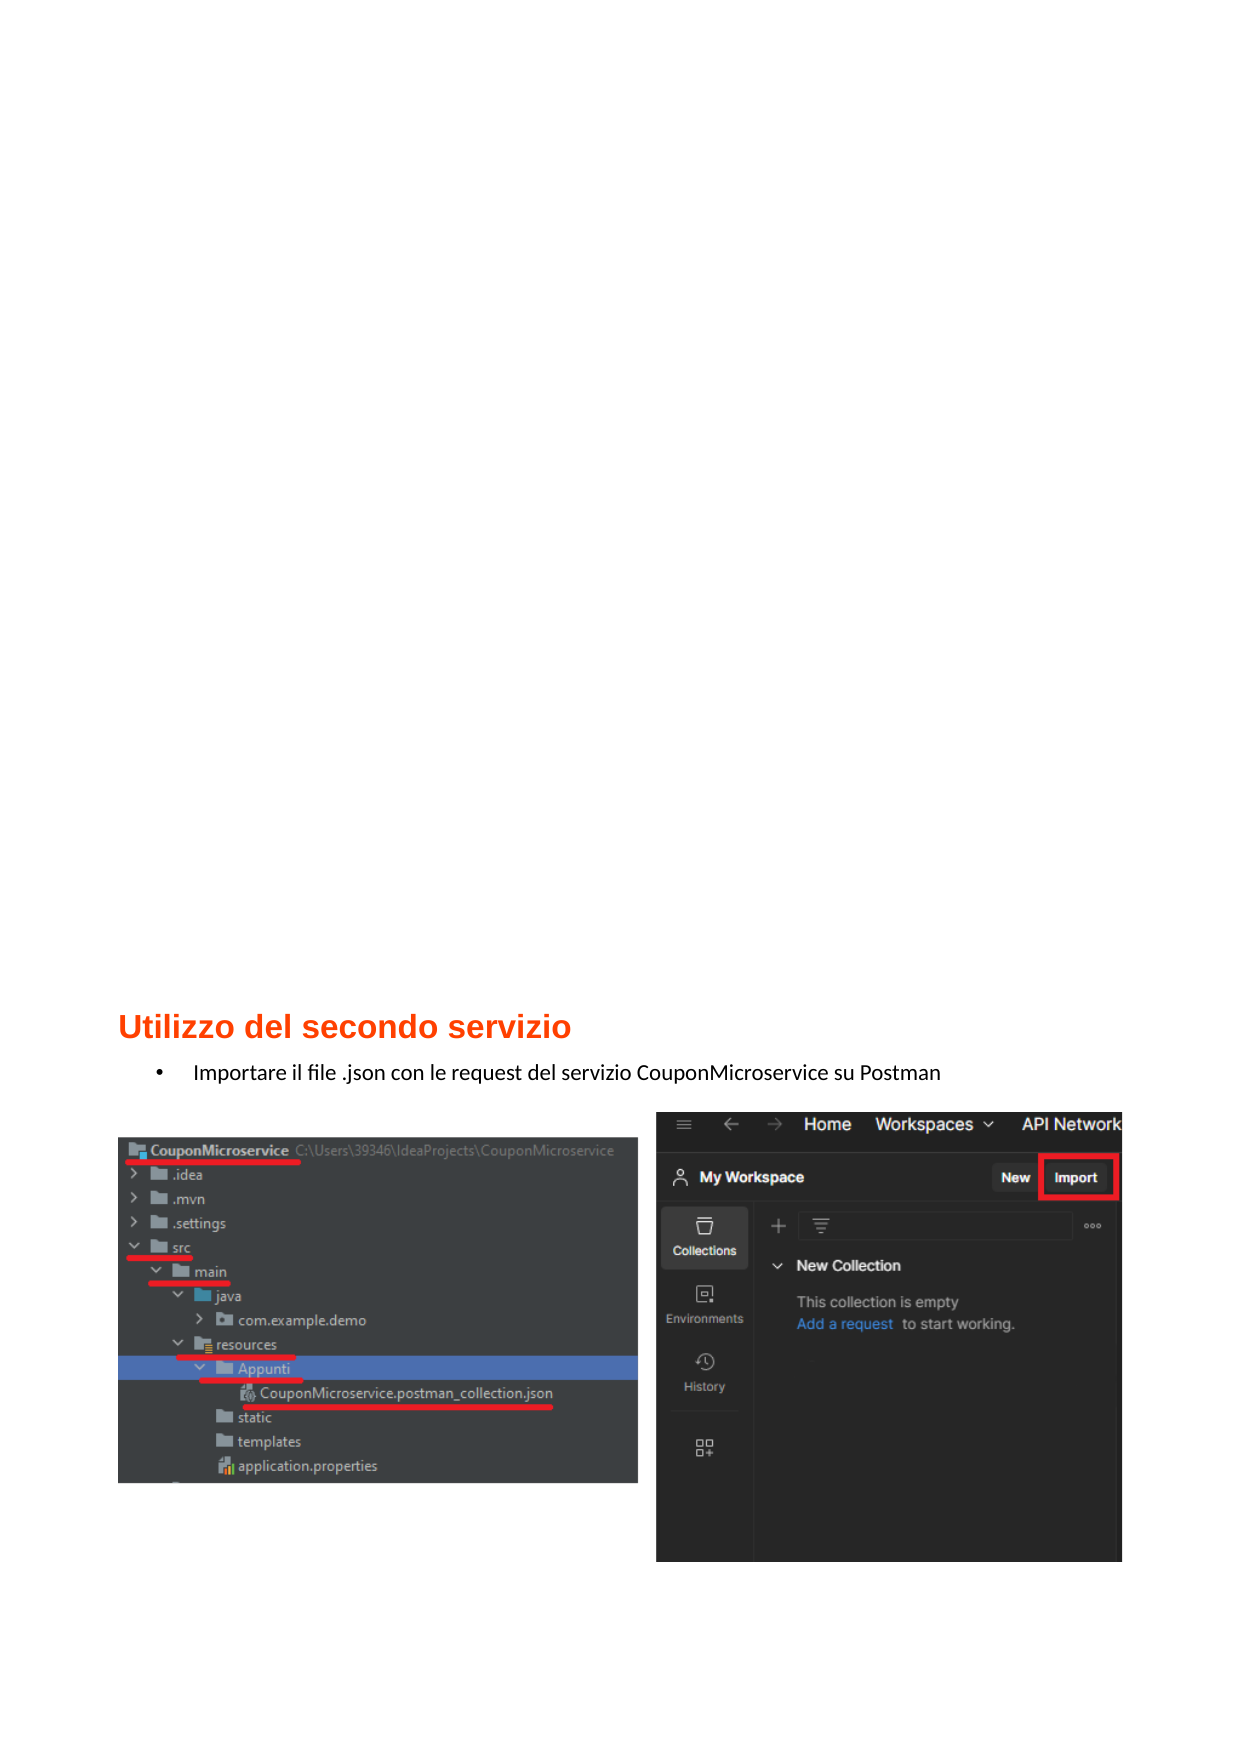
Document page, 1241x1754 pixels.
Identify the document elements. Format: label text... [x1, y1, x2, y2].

subtitle Utilizzo del secondo servizio [118, 1008, 1122, 1046]
picture [118, 1112, 1123, 1562]
list Importare il file .json con le request del servizio CouponMicroservice su Postman [156, 1058, 1122, 1087]
